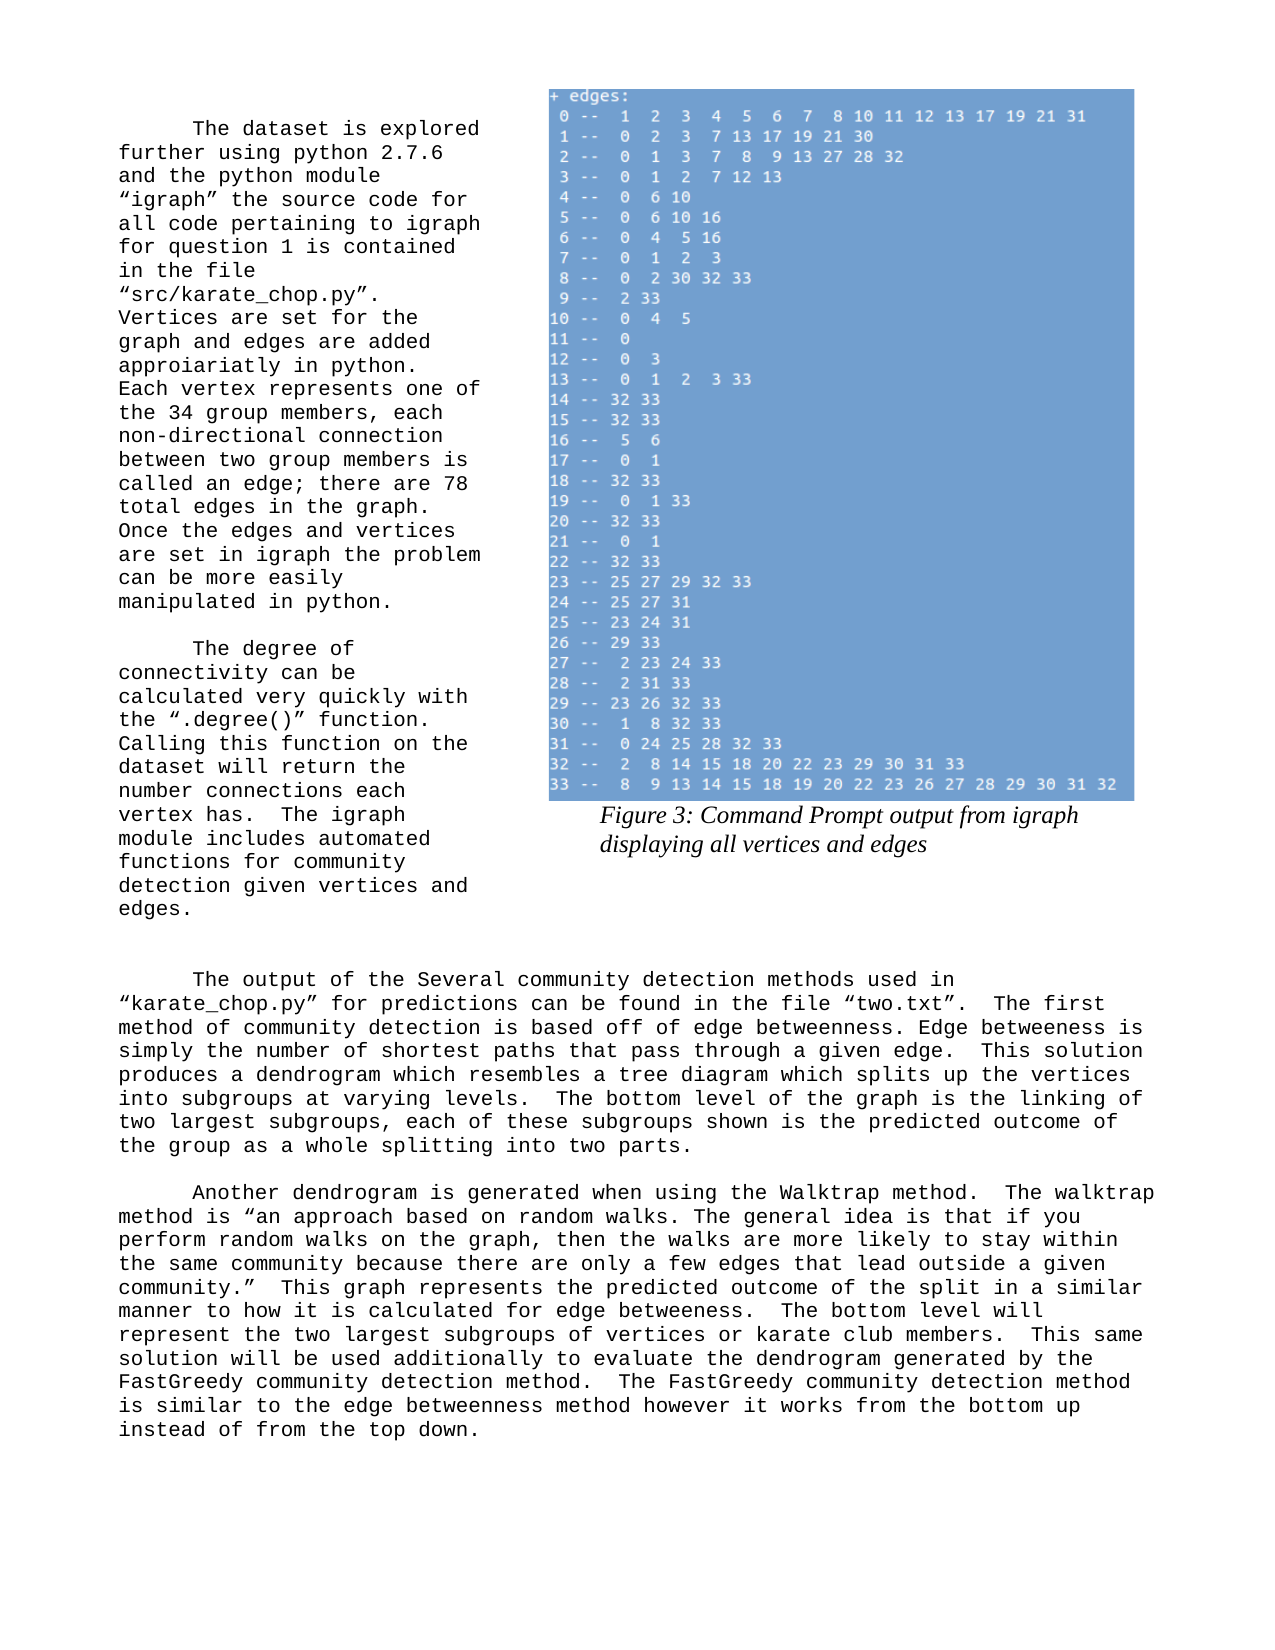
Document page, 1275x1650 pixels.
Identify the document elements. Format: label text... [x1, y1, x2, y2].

text The output of the Several community detection methods used in “karate_chop.py” for predictions can be found in the file “two.txt”. The first method of community detection is based off of edge betweenness. Edge betweeness is simply the number of shortest paths that pass through a given edge. This solution produces a dendrogram which resembles a tree diagram which splits up the vertices into subgroups at varying levels. The bottom level of the graph is the linking of two largest subgroups, each of these subgroups shown is the predicted outcome of the group as a whole splitting into two parts. [118, 969, 1157, 1158]
picture [548, 89, 1135, 801]
text [599, 858, 1185, 956]
text Figure 3: Command Prompt output from igraph displaying all vertices and edges [599, 258, 1185, 858]
text The dataset is explored further using python 2.7.6 and the python module “igraph” the source code for all code pertaining to igraph for question 1 is contained in the file “src/karate_chop.py”. Vertices are set for the graph and edges are added approiariatly in python. Each vertex represents one of the 34 group members, each non-directional connection between two group members is called an edge; there are 78 total edges in the graph. Once the edges and vertices are set in igraph the problem can be more easily manipulated in python. [118, 118, 491, 615]
text The degree of connectivity can be calculated very quickly with the “.degree()” function. Calling this function on the dataset will return the number connections each vertex has. The igraph module includes automated functions for community detection given vertices and edges. [118, 638, 491, 922]
text Another dendrogram is generated when using the Walktrap method. The walktrap method is “an approach based on random walks. The general idea is that if you perform random walks on the graph, then the walks are more likely to stay within the same community because there are only a few edges that lead outside a given community.” This graph represents the predicted outcome of the split in a similar manner to how it is calculated for edge betweeness. The bottom level will represent the two largest subgroups of vertices or karate club members. This same solution will be used additionally to evaluate the dendrogram generated by the FastGreedy community detection method. The FastGreedy community detection method is similar to the edge betweenness method however it works from the bottom up instead of from the top down. [118, 1182, 1157, 1442]
